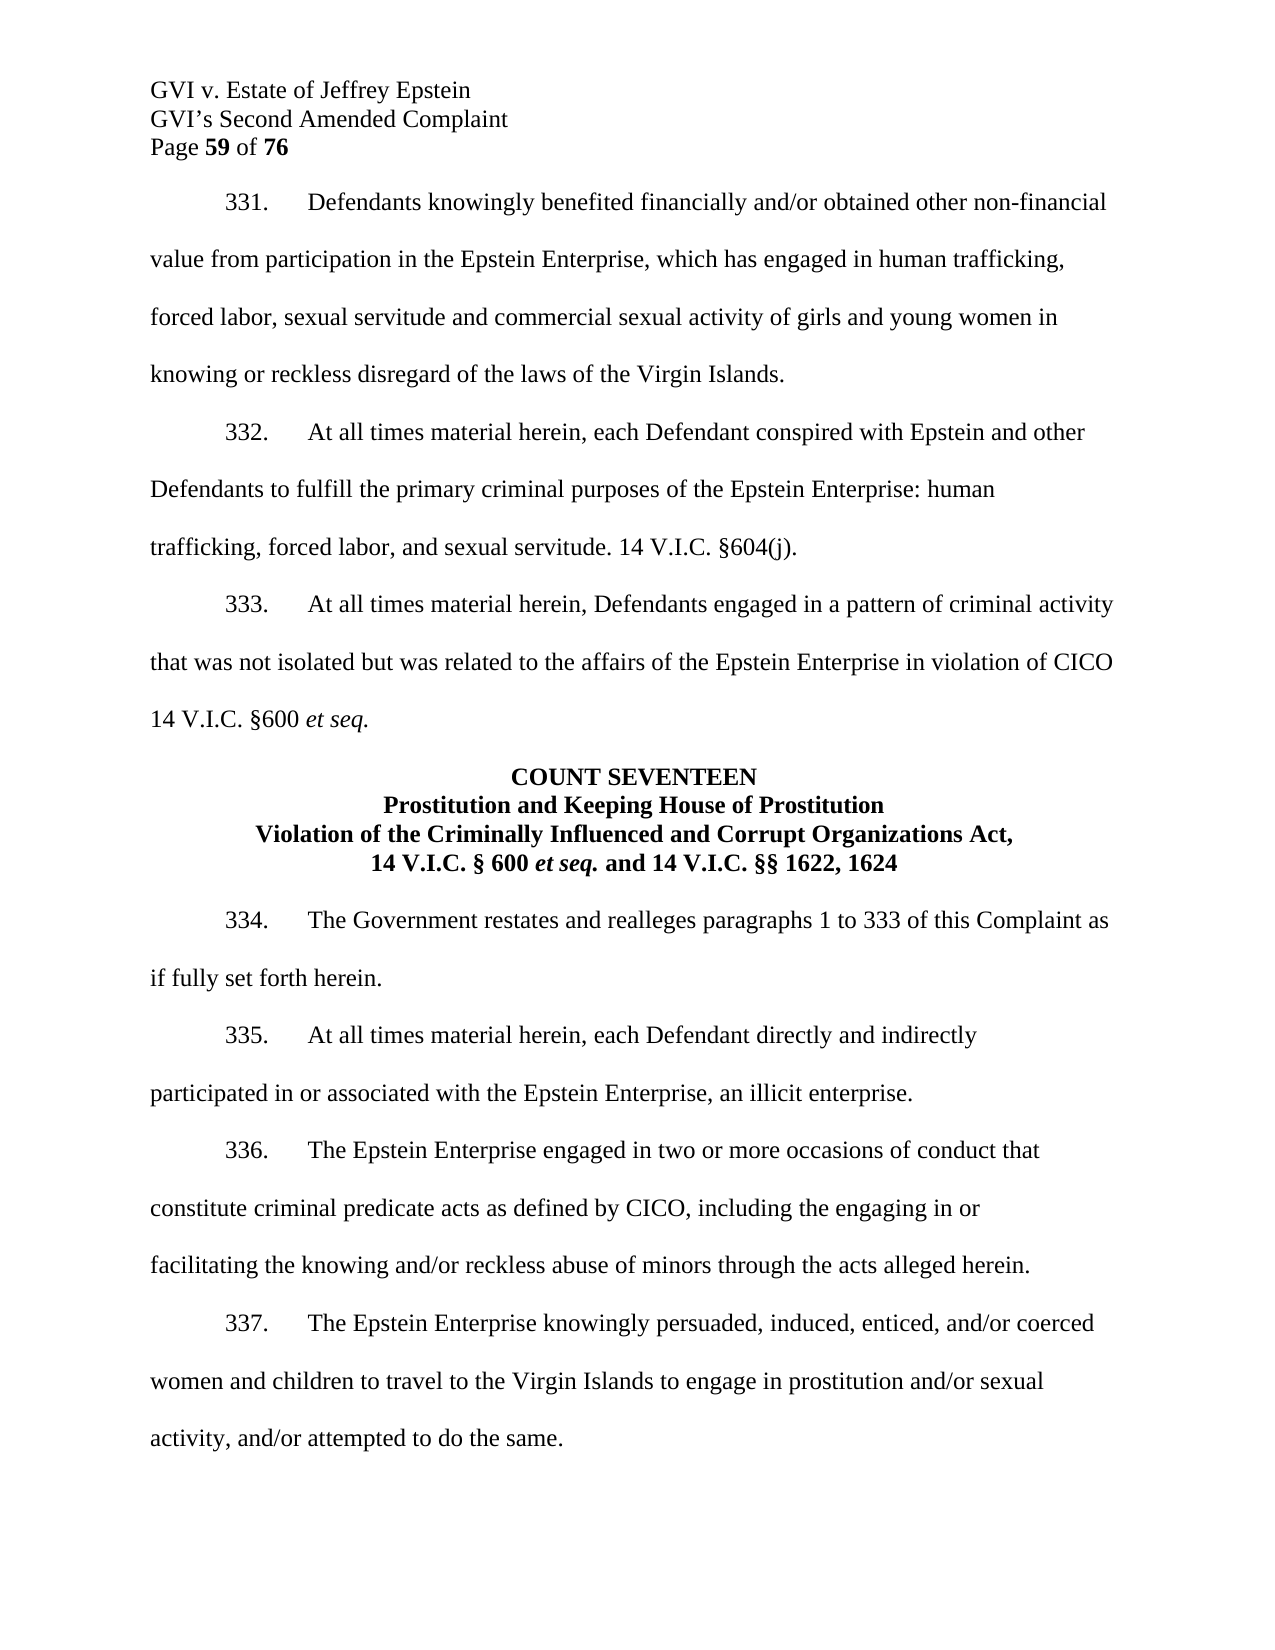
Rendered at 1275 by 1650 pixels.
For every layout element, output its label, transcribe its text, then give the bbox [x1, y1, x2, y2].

list Defendants knowingly benefited financially and/or obtained other non-financial value from participation in the Epstein Enterprise, which has engaged in human trafficking, forced labor, sexual servitude and commercial sexual activity of girls and young women in knowing or reckless disregard of the laws of the Virgin Islands. [150, 187, 1107, 388]
list The Epstein Enterprise knowingly persuaded, induced, enticed, and/or coerced women and children to travel to the Virgin Islands to engage in prostitution and/or sexual activity, and/or attempted to do the same. [150, 1308, 1094, 1452]
list The Epstein Enterprise engaged in two or more occasions of conduct that constitute criminal predicate acts as defined by CICO, including the engaging in or facilitating the knowing and/or reckless abuse of minors through the acts alleged herein. [150, 1136, 1094, 1279]
list The Government restates and realleges paragraphs 1 to 333 of this Complaint as if fully set forth herein. [150, 906, 1109, 992]
list At all times material herein, Defendants engaged in a pattern of criminal activity that was not isolated but was related to the affairs of the Epstein Enterprise in violation of CICO 14 V.I.C. §600 et seq. [150, 589, 1114, 733]
subtitle Prostitution and Keeping House of Prostitution [197, 791, 1070, 819]
list At all times material herein, each Defendant conspired with Epstein and other Defendants to fulfill the primary criminal purposes of the Epstein Enterprise: human trafficking, forced labor, and sexual servitude. 14 V.I.C. §604(j). [150, 417, 1113, 560]
list At all times material herein, each Defendant directly and indirectly participated in or associated with the Epstein Enterprise, an illicit enterprise. [150, 1021, 1101, 1107]
text Violation of the Criminally Influenced and Corrupt Organizations Act, 14 V.I.C. § 600 et seq. and 14 V.I.C. §§ 1622, 1624 [255, 819, 1013, 877]
subtitle COUNT SEVENTEEN [197, 762, 1070, 791]
